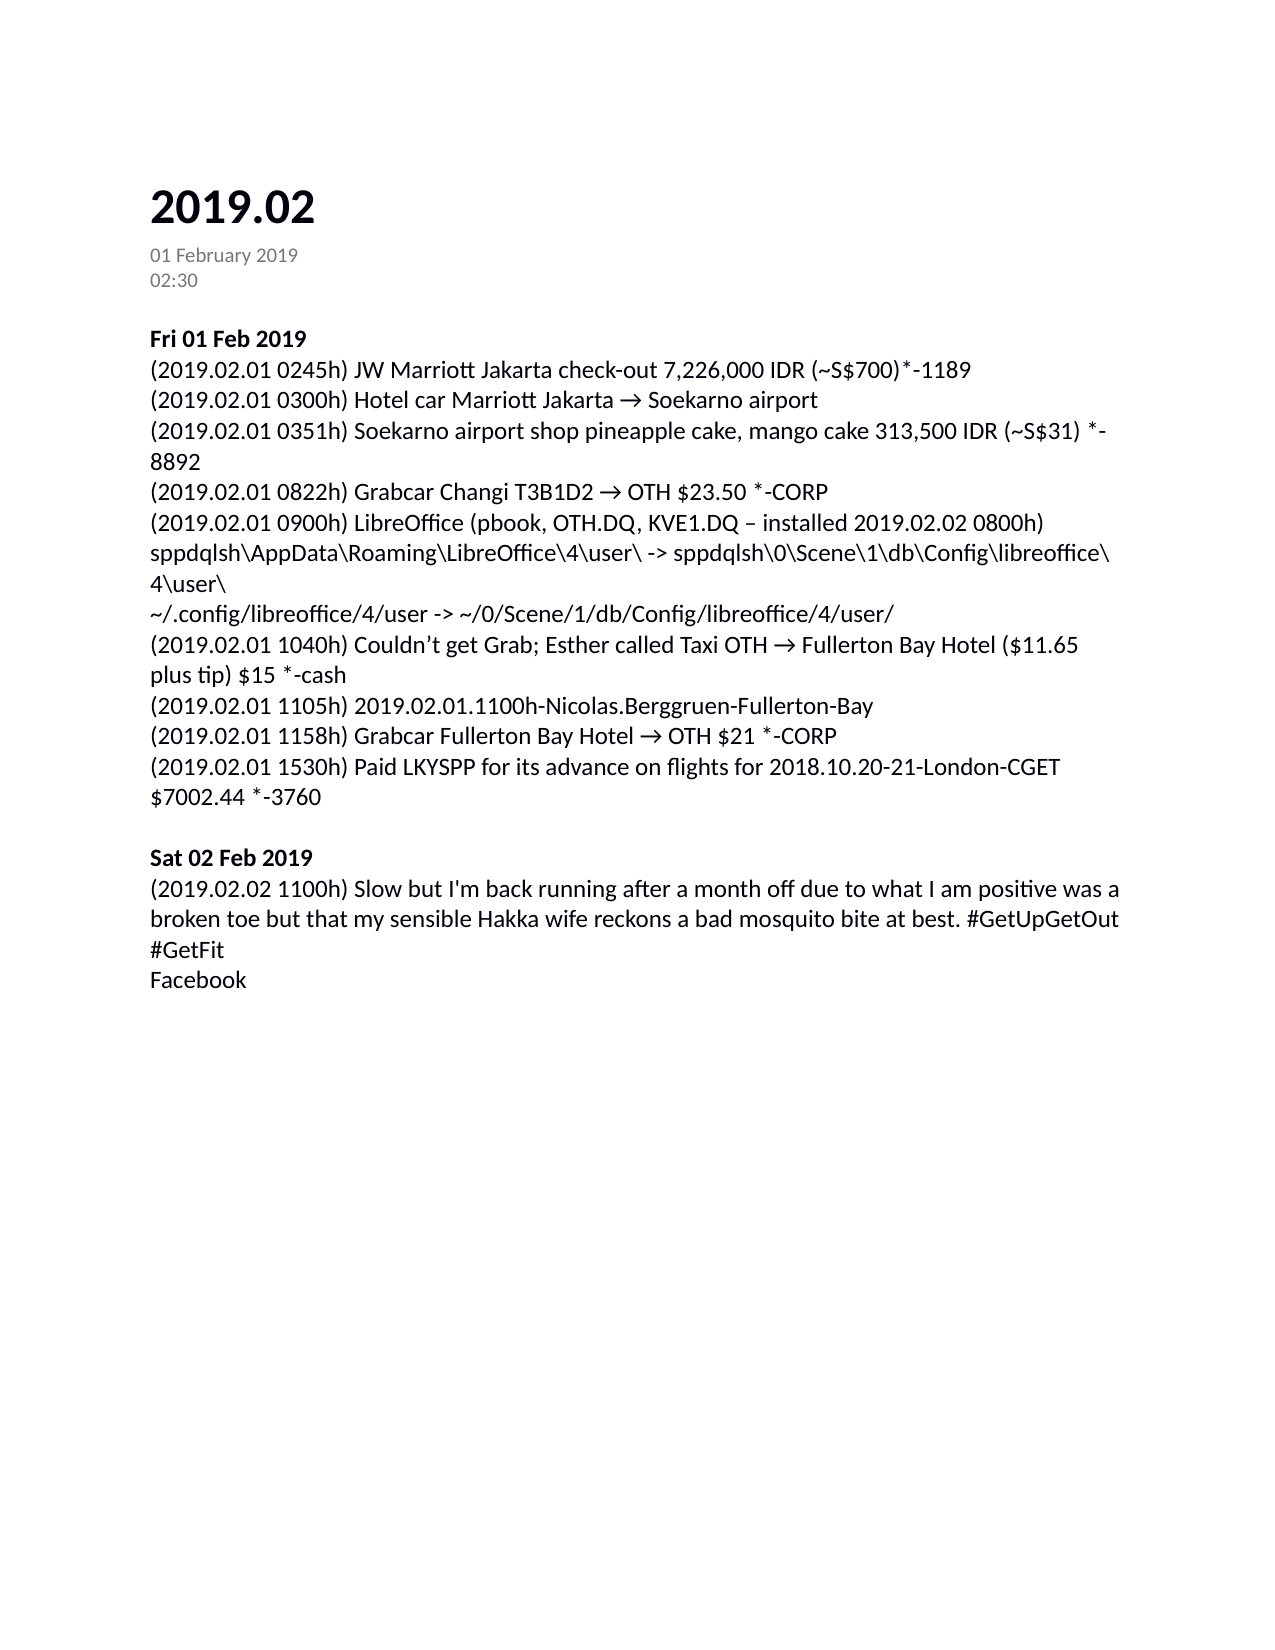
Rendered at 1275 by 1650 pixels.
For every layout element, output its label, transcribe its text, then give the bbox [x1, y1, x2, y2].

subtitle 2019.02 [150, 175, 1125, 236]
text (2019.02.01 0351h) Soekarno airport shop pineapple cake, mango cake 313,500 IDR (~S$31) *-8892 [150, 415, 1125, 476]
text Facebook [150, 964, 1125, 995]
text (2019.02.01 1530h) Paid LKYSPP for its advance on flights for 2018.10.20-21-London-CGET $7002.44 *-3760 [150, 751, 1125, 812]
text (2019.02.01 0900h) LibreOffice (pbook, OTH.DQ, KVE1.DQ – installed 2019.02.02 0800h) [150, 507, 1125, 537]
text 02:30 [150, 268, 1125, 293]
text sppdqlsh\AppData\Roaming\LibreOffice\4\user\ -> sppdqlsh\0\Scene\1\db\Config\libreoffice\4\user\ [150, 537, 1125, 598]
text (2019.02.01 1158h) Grabcar Fullerton Bay Hotel → OTH $21 *-CORP [150, 720, 1125, 751]
text (2019.02.02 1100h) Slow but I'm back running after a month off due to what I am positive was a broken toe but that my sensible Hakka wife reckons a bad mosquito bite at best. #GetUpGetOut #GetFit [150, 873, 1125, 964]
text Sat 02 Feb 2019 [150, 842, 1125, 873]
text (2019.02.01 1105h) 2019.02.01.1100h-Nicolas.Berggruen-Fullerton-Bay [150, 690, 1125, 720]
text ~/.config/libreoffice/4/user -> ~/0/Scene/1/db/Config/libreoffice/4/user/ [150, 598, 1125, 629]
text (2019.02.01 0245h) JW Marriott Jakarta check-out 7,226,000 IDR (~S$700)*-1189 [150, 354, 1125, 385]
text (2019.02.01 0300h) Hotel car Marriott Jakarta → Soekarno airport [150, 385, 1125, 415]
text (2019.02.01 1040h) Couldn’t get Grab; Esther called Taxi OTH → Fullerton Bay Hotel ($11.65 plus tip) $15 *-cash [150, 629, 1125, 690]
text Fri 01 Feb 2019 [150, 324, 1125, 354]
text (2019.02.01 0822h) Grabcar Changi T3B1D2 → OTH $23.50 *-CORP [150, 476, 1125, 507]
text 01 February 2019 [150, 242, 1125, 268]
